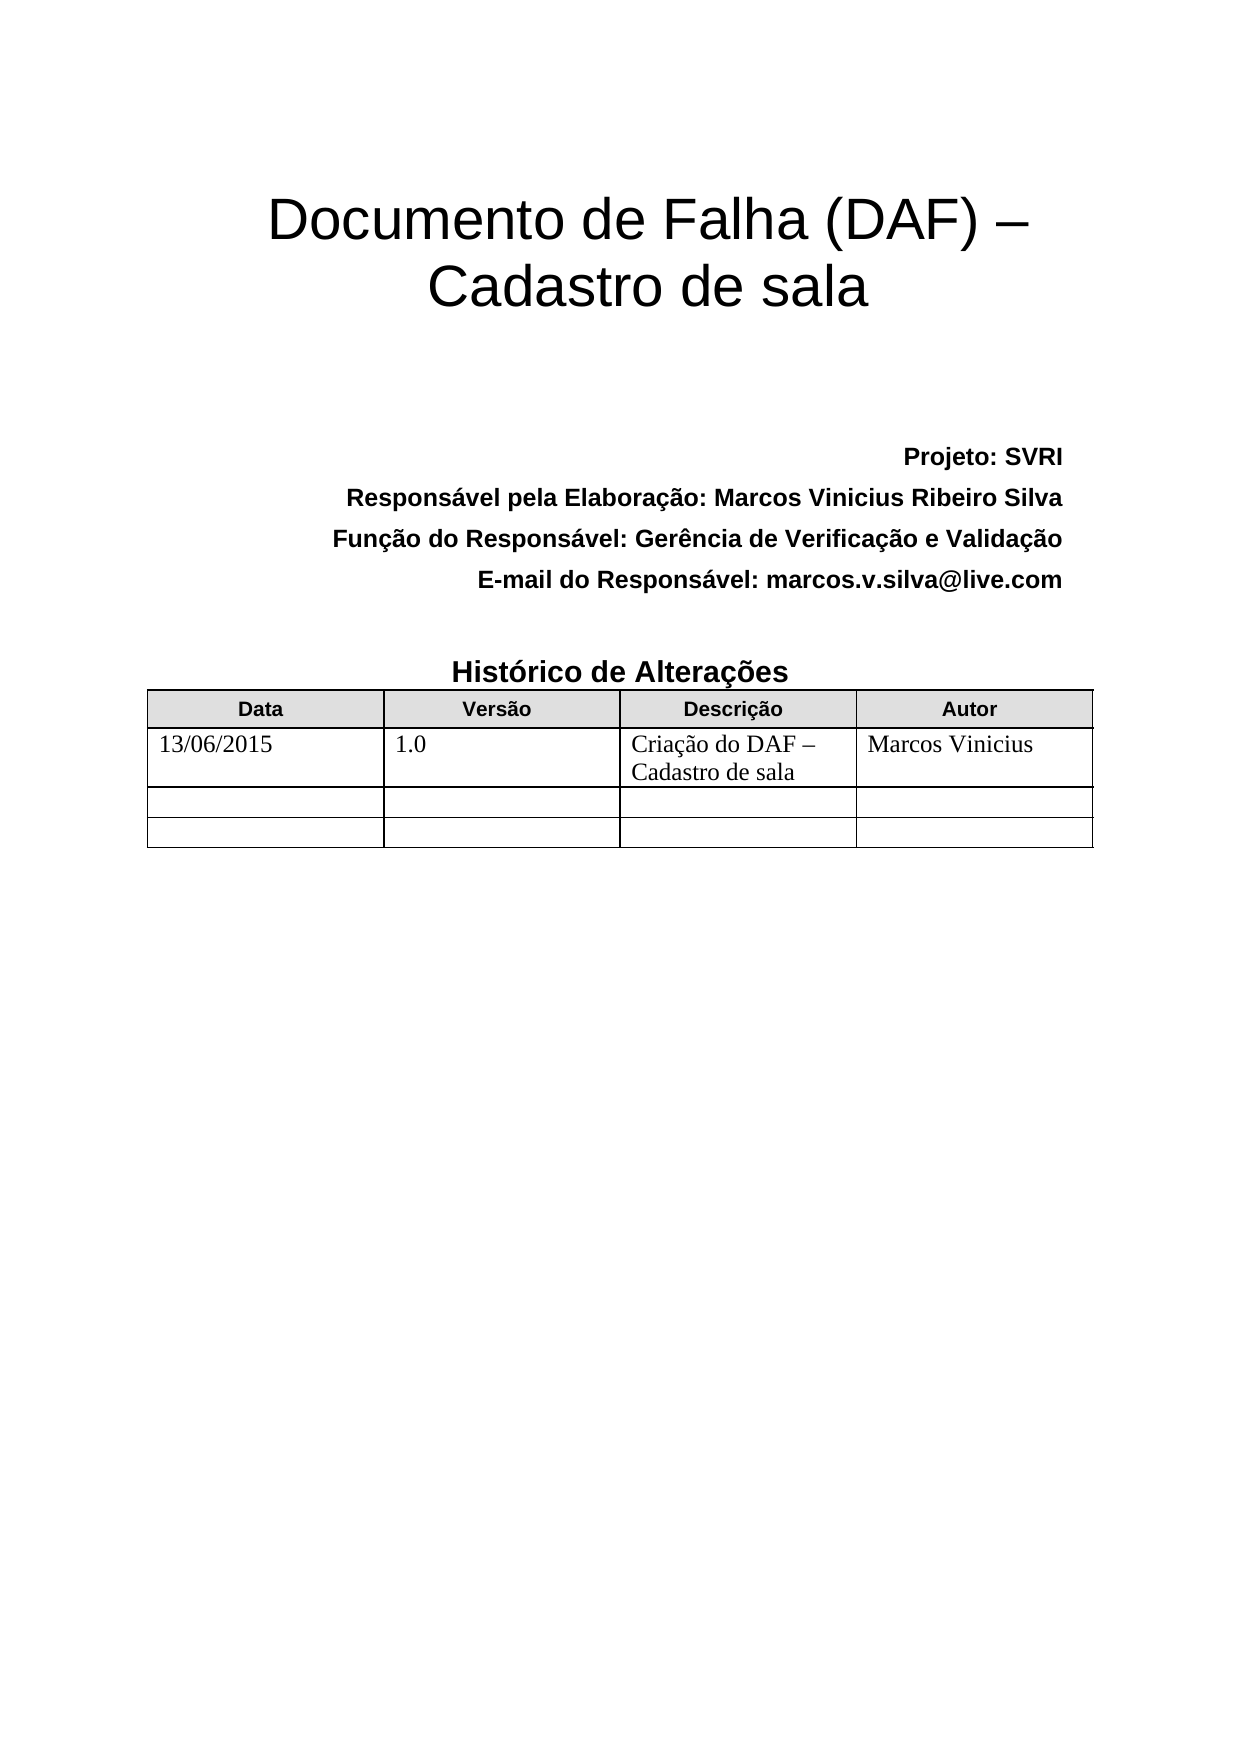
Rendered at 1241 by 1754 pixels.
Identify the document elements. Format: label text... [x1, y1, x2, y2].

text Responsável pela Elaboração: Marcos Vinicius Ribeiro Silva [177, 483, 1063, 512]
text Histórico de Alterações [177, 654, 1063, 689]
table_header Descrição [621, 691, 856, 727]
table_cell [385, 818, 619, 847]
table_cell [621, 788, 856, 816]
table_cell Criação do DAF – Cadastro de sala [621, 729, 856, 786]
text Projeto: SVRI [177, 442, 1063, 471]
table_cell [148, 818, 383, 847]
text E-mail do Responsável: marcos.v.silva@live.com [177, 566, 1063, 594]
table_header Data [148, 691, 383, 727]
table_header Autor [857, 691, 1092, 727]
text Documento de Falha (DAF) – Cadastro de sala [177, 185, 1119, 319]
table_cell [857, 818, 1092, 847]
table_header Versão [385, 691, 619, 727]
table_cell 13/06/2015 [148, 729, 383, 786]
table_cell [621, 818, 856, 847]
table_cell [385, 788, 619, 816]
table_cell [857, 788, 1092, 816]
table_cell 1.0 [385, 729, 619, 786]
table_cell Marcos Vinicius [857, 729, 1092, 786]
text Função do Responsável: Gerência de Verificação e Validação [177, 524, 1063, 553]
table_cell [148, 788, 383, 816]
